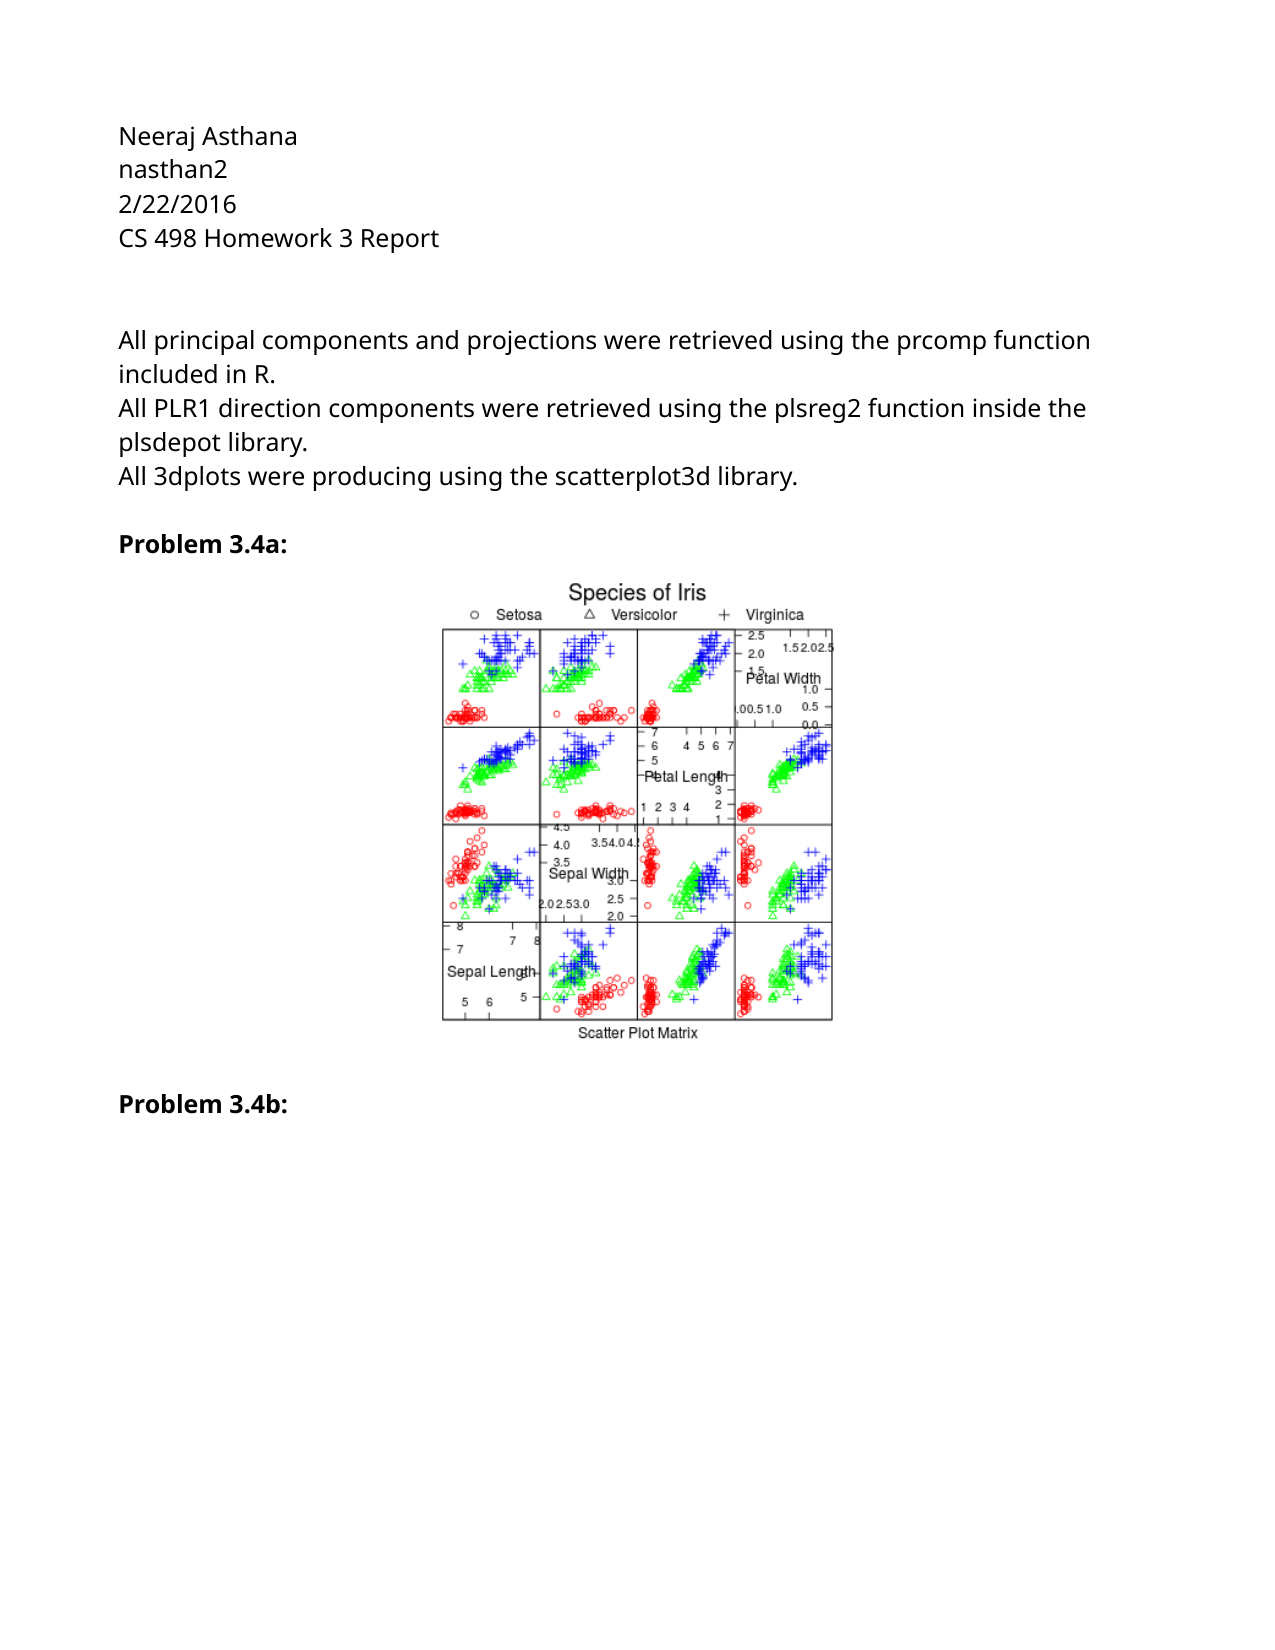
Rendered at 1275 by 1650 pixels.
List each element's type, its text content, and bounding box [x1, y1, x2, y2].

picture [118, 561, 1157, 1053]
text nasthan2 [118, 152, 1157, 186]
text All 3dplots were producing using the scatterplot3d library. [118, 459, 1157, 493]
text Neeraj Asthana [118, 118, 1157, 152]
text Problem 3.4b: [118, 1087, 1157, 1121]
text All principal components and projections were retrieved using the prcomp function included in R. [118, 322, 1157, 391]
text All PLR1 direction components were retrieved using the plsreg2 function inside the plsdepot library. [118, 391, 1157, 459]
text CS 498 Homework 3 Report [118, 220, 1157, 254]
text 2/22/2016 [118, 186, 1157, 220]
text Problem 3.4a: [118, 527, 1157, 561]
